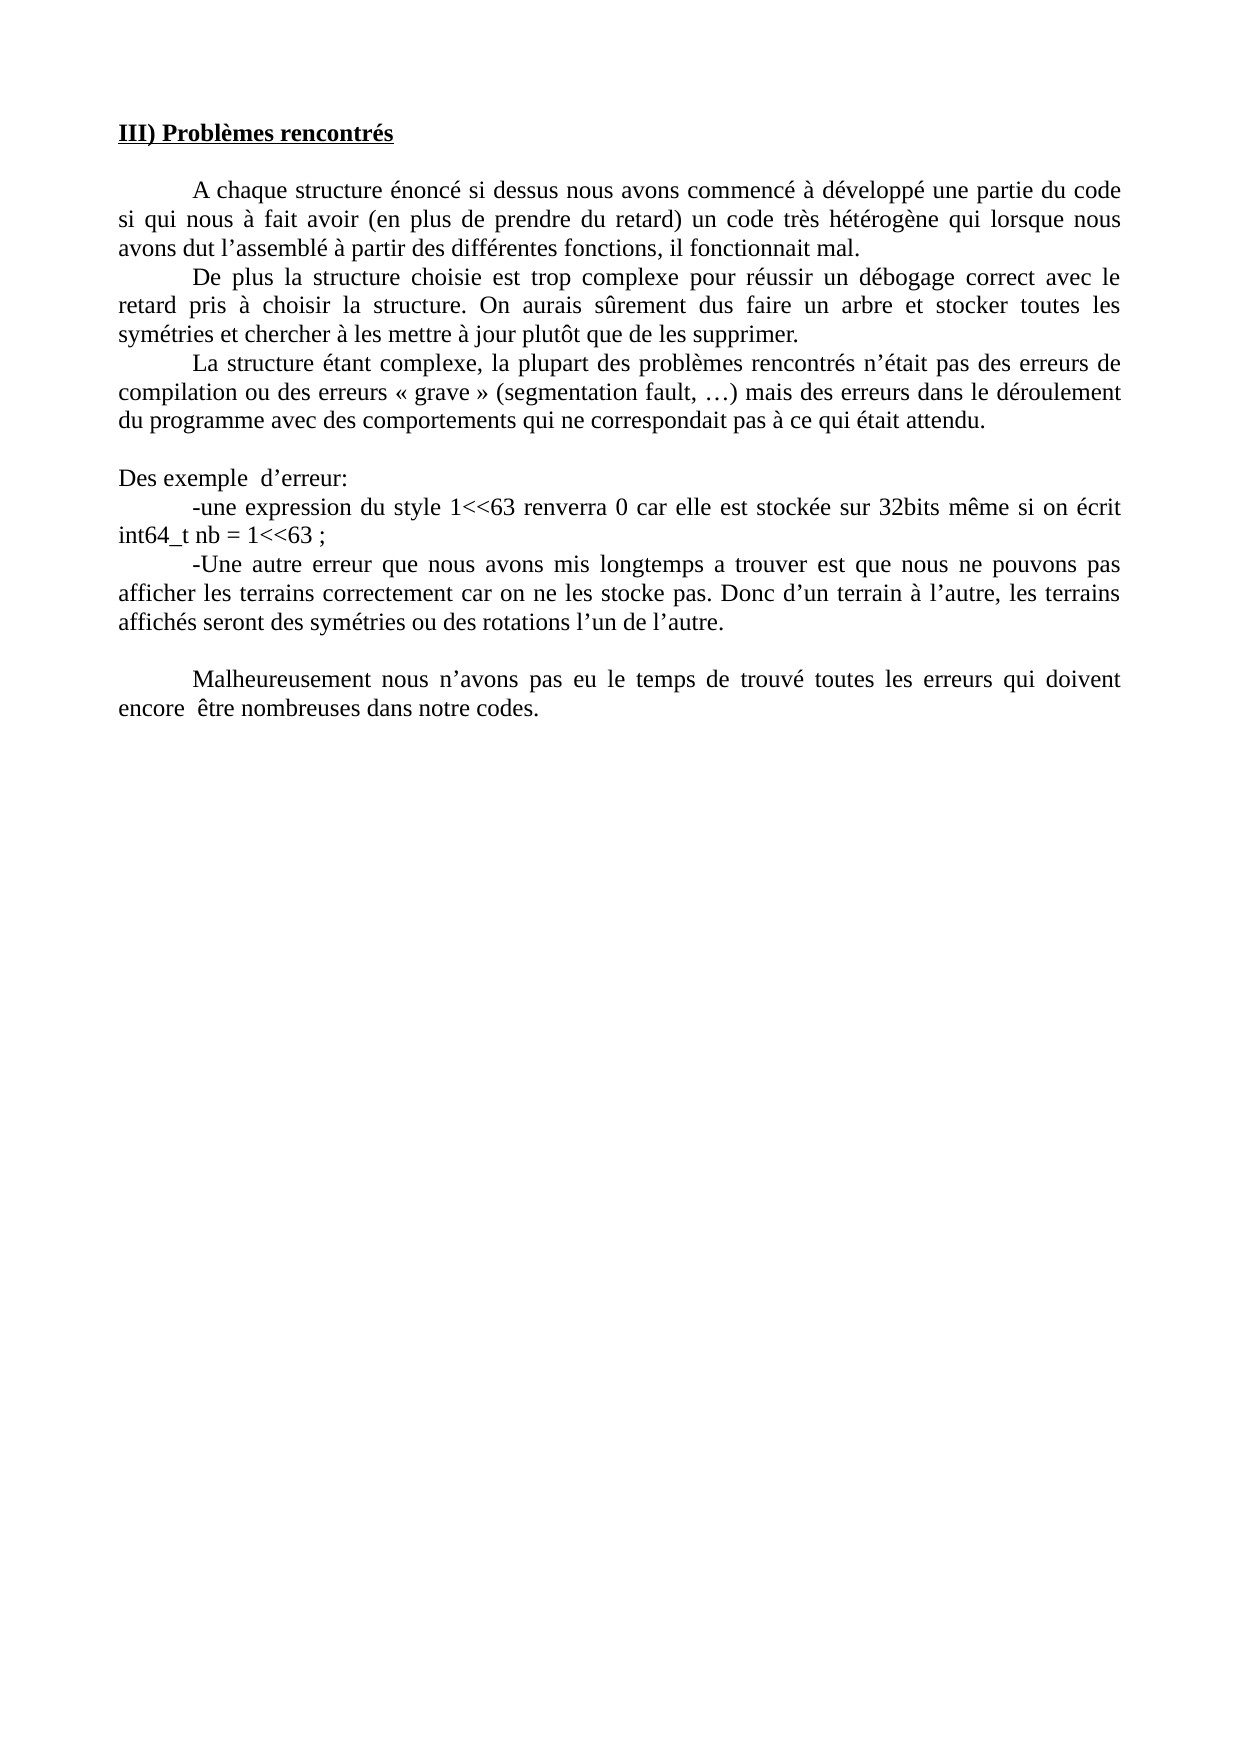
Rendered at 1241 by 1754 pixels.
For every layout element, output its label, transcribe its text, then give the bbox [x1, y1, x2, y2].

text La structure étant complexe, la plupart des problèmes rencontrés n’était pas des erreurs de compilation ou des erreurs « grave » (segmentation fault, …) mais des erreurs dans le déroulement du programme avec des comportements qui ne correspondait pas à ce qui était attendu. [118, 348, 1122, 434]
text Malheureusement nous n’avons pas eu le temps de trouvé toutes les erreurs qui doivent encore être nombreuses dans notre codes. [118, 664, 1122, 722]
text -une expression du style 1<<63 renverra 0 car elle est stockée sur 32bits même si on écrit int64_t nb = 1<<63 ; [118, 492, 1122, 549]
text De plus la structure choisie est trop complexe pour réussir un débogage correct avec le retard pris à choisir la structure. On aurais sûrement dus faire un arbre et stocker toutes les symétries et chercher à les mettre à jour plutôt que de les supprimer. [118, 262, 1122, 348]
text III) Problèmes rencontrés [118, 118, 1122, 147]
text A chaque structure énoncé si dessus nous avons commencé à développé une partie du code si qui nous à fait avoir (en plus de prendre du retard) un code très hétérogène qui lorsque nous avons dut l’assemblé à partir des différentes fonctions, il fonctionnait mal. [118, 176, 1122, 262]
text -Une autre erreur que nous avons mis longtemps a trouver est que nous ne pouvons pas afficher les terrains correctement car on ne les stocke pas. Donc d’un terrain à l’autre, les terrains affichés seront des symétries ou des rotations l’un de l’autre. [118, 549, 1122, 636]
text Des exemple d’erreur: [118, 463, 1122, 492]
